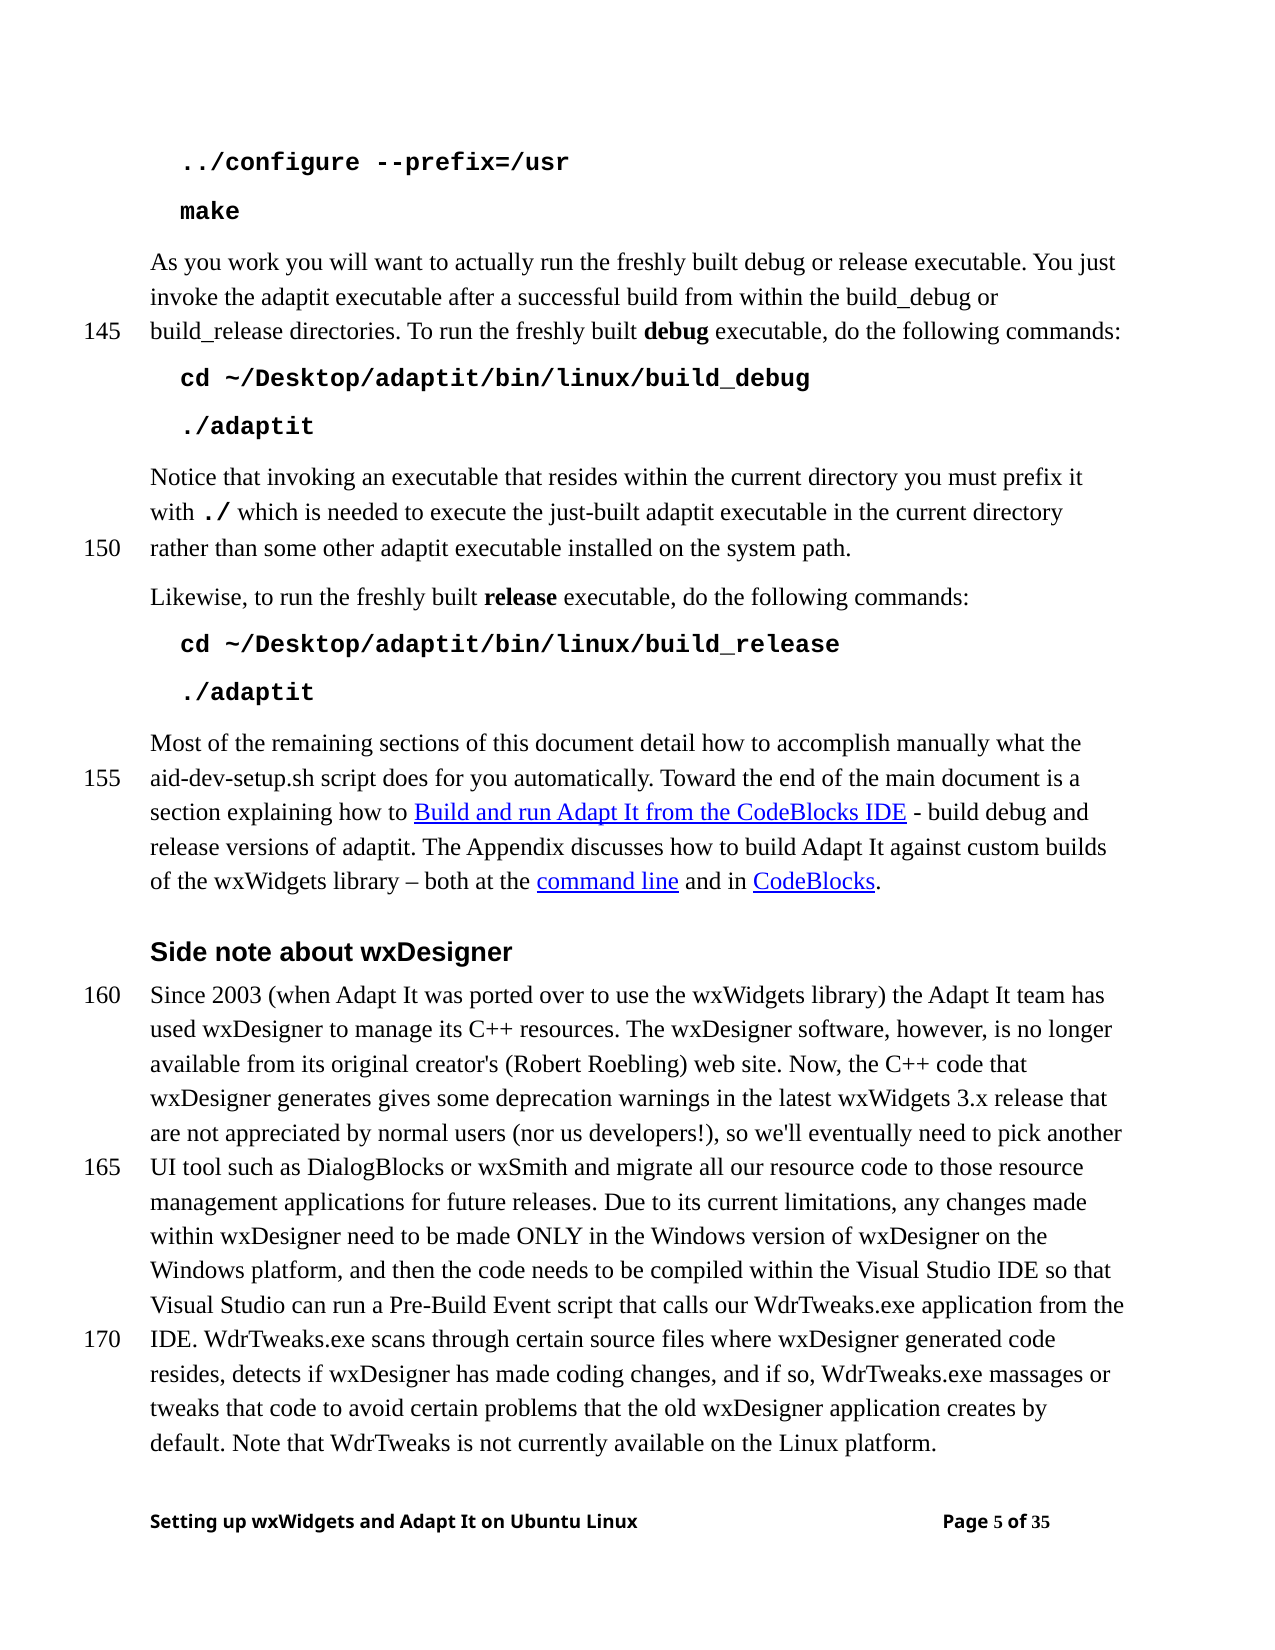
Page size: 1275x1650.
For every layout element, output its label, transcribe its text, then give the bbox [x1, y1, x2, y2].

text make [150, 198, 1125, 227]
subtitle Side note about wxDesigner [150, 936, 1125, 968]
text As you work you will want to actually run the freshly built debug or release executable. You just invoke the adaptit executable after a successful build from within the build_debug or build_release directories. To run the freshly built debug executable, do the following commands: [150, 247, 1125, 345]
text ./adaptit [150, 680, 1125, 708]
text Most of the remaining sections of this document detail how to accomplish manually what the aid-dev-setup.sh script does for you automatically. Toward the end of the main document is a section explaining how to Build and run Adapt It from the CodeBlocks IDE - build debug and release versions of adaptit. The Appendix discusses how to build Adapt It against custom builds of the wxWidgets library – both at the command line and in CodeBlocks. [150, 728, 1125, 895]
text ./adaptit [150, 414, 1125, 442]
text cd ~/Desktop/adaptit/bin/linux/build_debug [150, 365, 1125, 393]
text Since 2003 (when Adapt It was ported over to use the wxWidgets library) the Adapt It team has used wxDesigner to manage its C++ resources. The wxDesigner software, however, is no longer available from its original creator's (Robert Roebling) web site. Now, the C++ code that wxDesigner generates gives some deprecation warnings in the latest wxWidgets 3.x release that are not appreciated by normal users (nor us developers!), so we'll eventually need to pick another UI tool such as DialogBlocks or wxSmith and migrate all our resource code to those resource management applications for future releases. Due to its current limitations, any changes made within wxDesigner need to be made ONLY in the Windows version of wxDesigner on the Windows platform, and then the code needs to be compiled within the Visual Studio IDE so that Visual Studio can run a Pre-Build Event script that calls our WdrTweaks.exe application from the IDE. WdrTweaks.exe scans through certain source files where wxDesigner generated code resides, detects if wxDesigner has made coding changes, and if so, WdrTweaks.exe massages or tweaks that code to avoid certain problems that the old wxDesigner application creates by default. Note that WdrTweaks is not currently available on the Linux platform. [150, 980, 1125, 1457]
text cd ~/Desktop/adaptit/bin/linux/build_release [150, 631, 1125, 660]
text Likewise, to run the freshly built release executable, do the following commands: [150, 582, 1125, 611]
text ../configure --prefix=/usr [150, 150, 1125, 178]
text Notice that invoking an executable that resides within the current directory you must prefix it with ./ which is needed to execute the just-built adaptit executable in the current directory rather than some other adaptit executable installed on the system path. [150, 462, 1125, 562]
